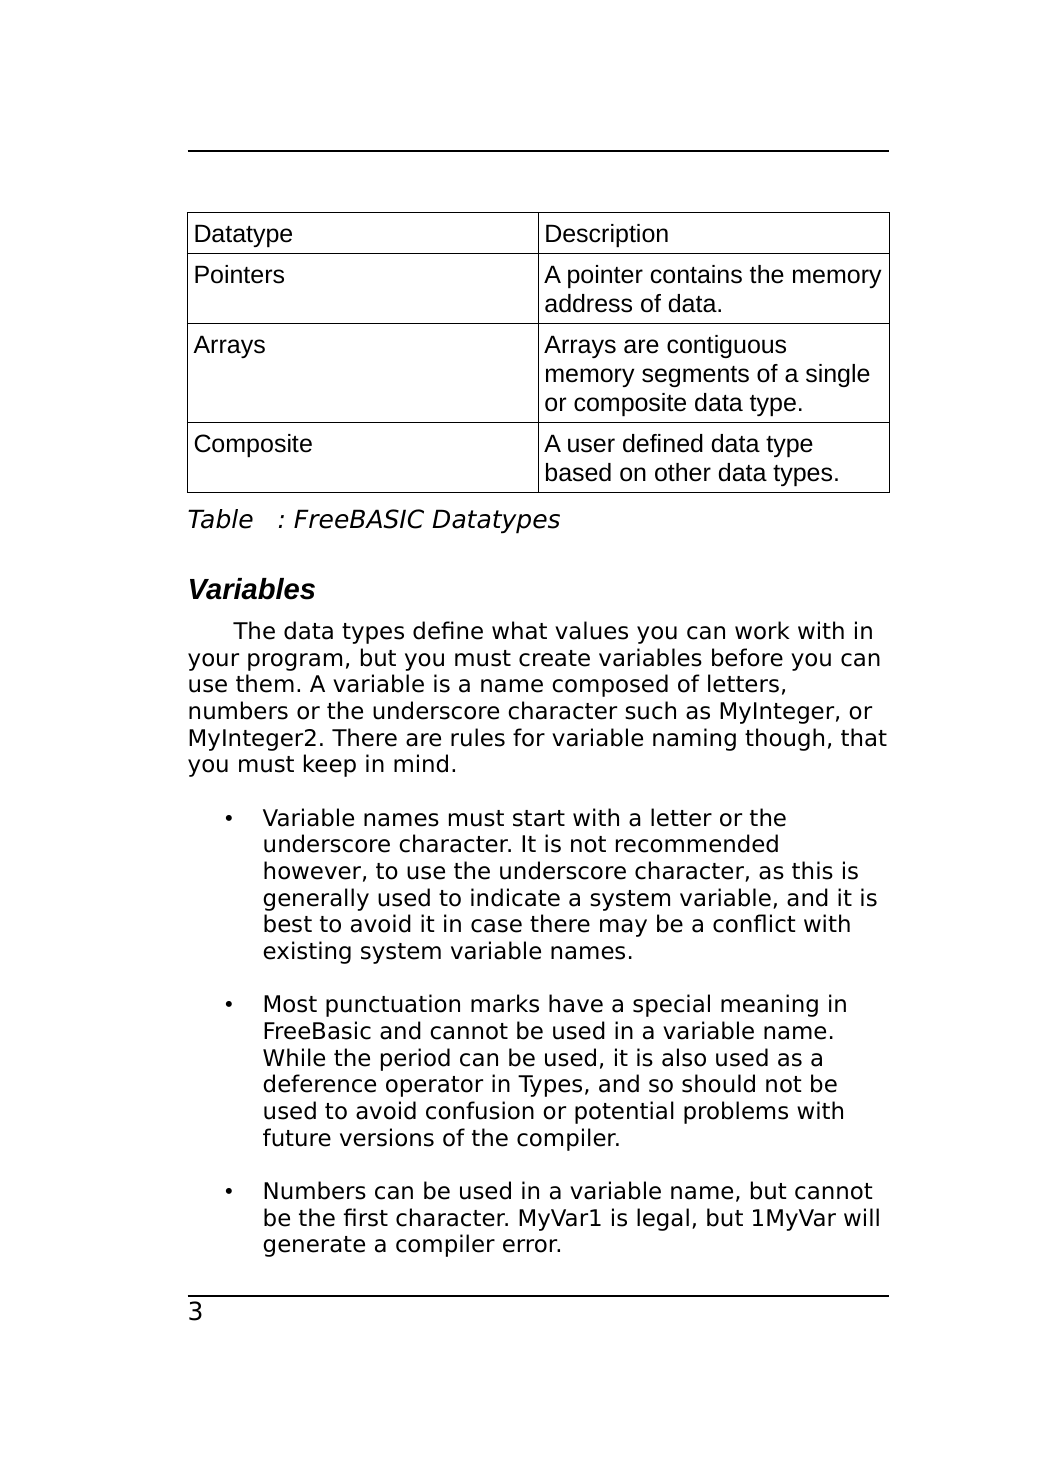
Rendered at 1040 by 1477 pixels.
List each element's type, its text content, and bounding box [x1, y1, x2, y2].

list Most punctuation marks have a special meaning in FreeBasic and cannot be used in a variable name. While the period can be used, it is also used as a deference operator in Types, and so should not be used to avoid confusion or potential problems with future versions of the compiler. [225, 992, 889, 1152]
table_cell Arrays [188, 324, 538, 422]
table_header Description [539, 213, 889, 253]
text The data types define what values you can work with in your program, but you must create variables before you can use them. A variable is a name composed of letters, numbers or the underscore character such as MyInteger, or MyInteger2. There are rules for variable naming though, that you must keep in mind. [187, 618, 889, 778]
text Table : FreeBASIC Datatypes [187, 506, 889, 535]
table_cell A pointer contains the memory address of data. [539, 254, 889, 323]
list Variable names must start with a letter or the underscore character. It is not recommended however, to use the underscore character, as this is generally used to indicate a system variable, and it is best to avoid it in case there may be a conflict with existing system variable names. [225, 805, 889, 965]
list Numbers can be used in a variable name, but cannot be the first character. MyVar1 is legal, but 1MyVar will generate a compiler error. [225, 1178, 889, 1258]
table_cell Composite [188, 423, 538, 492]
table_cell Pointers [188, 254, 538, 323]
table_cell A user defined data type based on other data types. [539, 423, 889, 492]
table_cell Arrays are contiguous memory segments of a single or composite data type. [539, 324, 889, 422]
table_header Datatype [188, 213, 538, 253]
subtitle Variables [187, 572, 889, 606]
